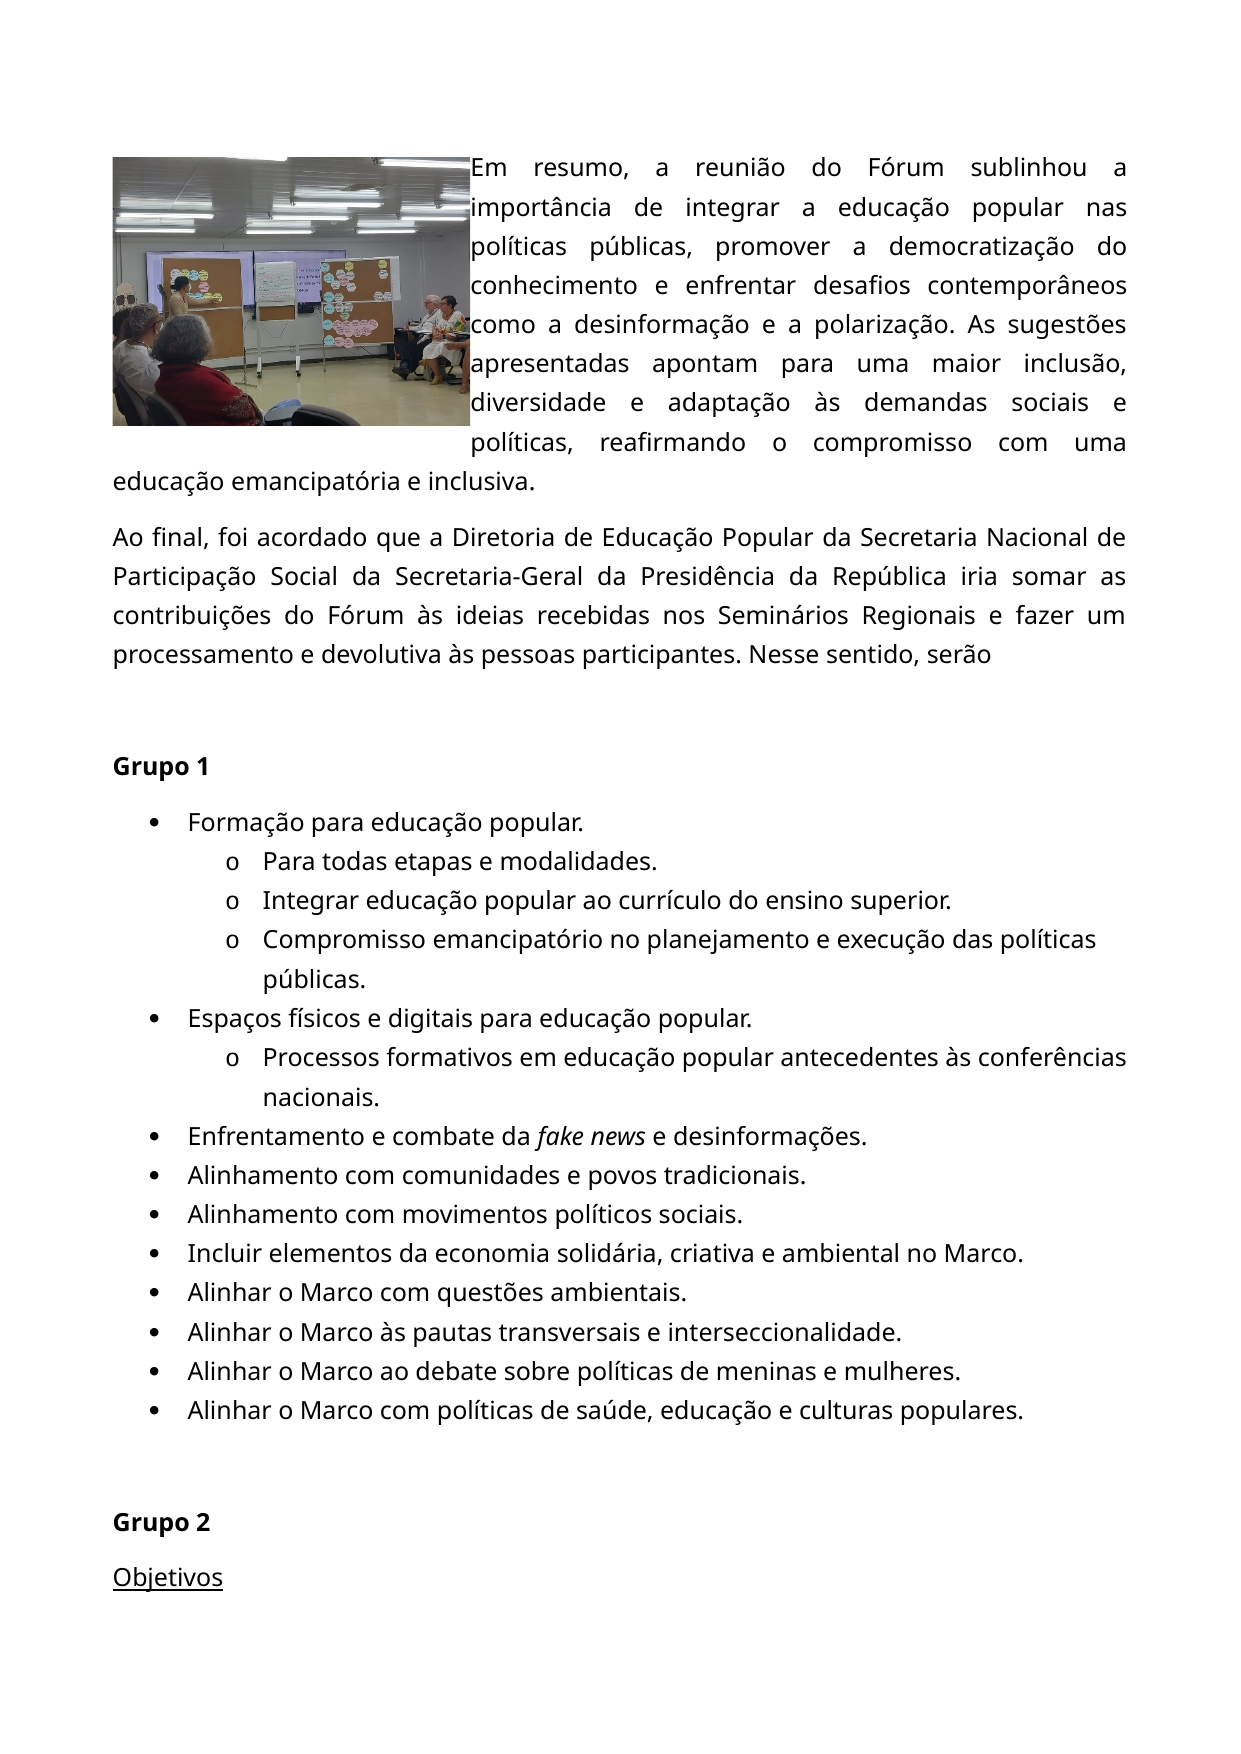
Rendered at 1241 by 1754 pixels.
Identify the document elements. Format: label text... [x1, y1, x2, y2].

list Incluir elementos da economia solidária, criativa e ambiental no Marco. [150, 1236, 1128, 1270]
list Para todas etapas e modalidades. [225, 843, 1128, 878]
list Espaços físicos e digitais para educação popular. [150, 1001, 1128, 1035]
text Em resumo, a reunião do Fórum sublinhou a importância de integrar a educação popular nas políticas públicas, promover a democratização do conhecimento e enfrentar desafios contemporâneos como a desinformação e a polarização. As sugestões apresentadas apontam para uma maior inclusão, diversidade e adaptação às demandas sociais e políticas, reafirmando o compromisso com uma educação emancipatória e inclusiva. [112, 150, 1128, 497]
text Grupo 1 [112, 748, 1128, 782]
list Enfrentamento e combate da fake news e desinformações. [150, 1118, 1128, 1152]
text Objetivos [112, 1560, 1128, 1594]
list Alinhamento com comunidades e povos tradicionais. [150, 1157, 1128, 1192]
list Alinhar o Marco com políticas de saúde, educação e culturas populares. [150, 1392, 1128, 1427]
list Alinhar o Marco ao debate sobre políticas de meninas e mulheres. [150, 1353, 1128, 1387]
list Formação para educação popular. [150, 804, 1128, 838]
text Ao final, foi acordado que a Diretoria de Educação Popular da Secretaria Nacional de Participação Social da Secretaria-Geral da Presidência da República iria somar as contribuições do Fórum às ideias recebidas nos Seminários Regionais e fazer um processamento e devolutiva às pessoas participantes. Nesse sentido, serão [112, 519, 1128, 671]
list Integrar educação popular ao currículo do ensino superior. [225, 883, 1128, 917]
text Grupo 2 [112, 1504, 1128, 1538]
list Alinhar o Marco às pautas transversais e interseccionalidade. [150, 1314, 1128, 1348]
list Alinhamento com movimentos políticos sociais. [150, 1197, 1128, 1231]
list Alinhar o Marco com questões ambientais. [150, 1275, 1128, 1309]
list Compromisso emancipatório no planejamento e execução das políticas públicas. [225, 922, 1128, 996]
list Processos formativos em educação popular antecedentes às conferências nacionais. [225, 1040, 1128, 1113]
